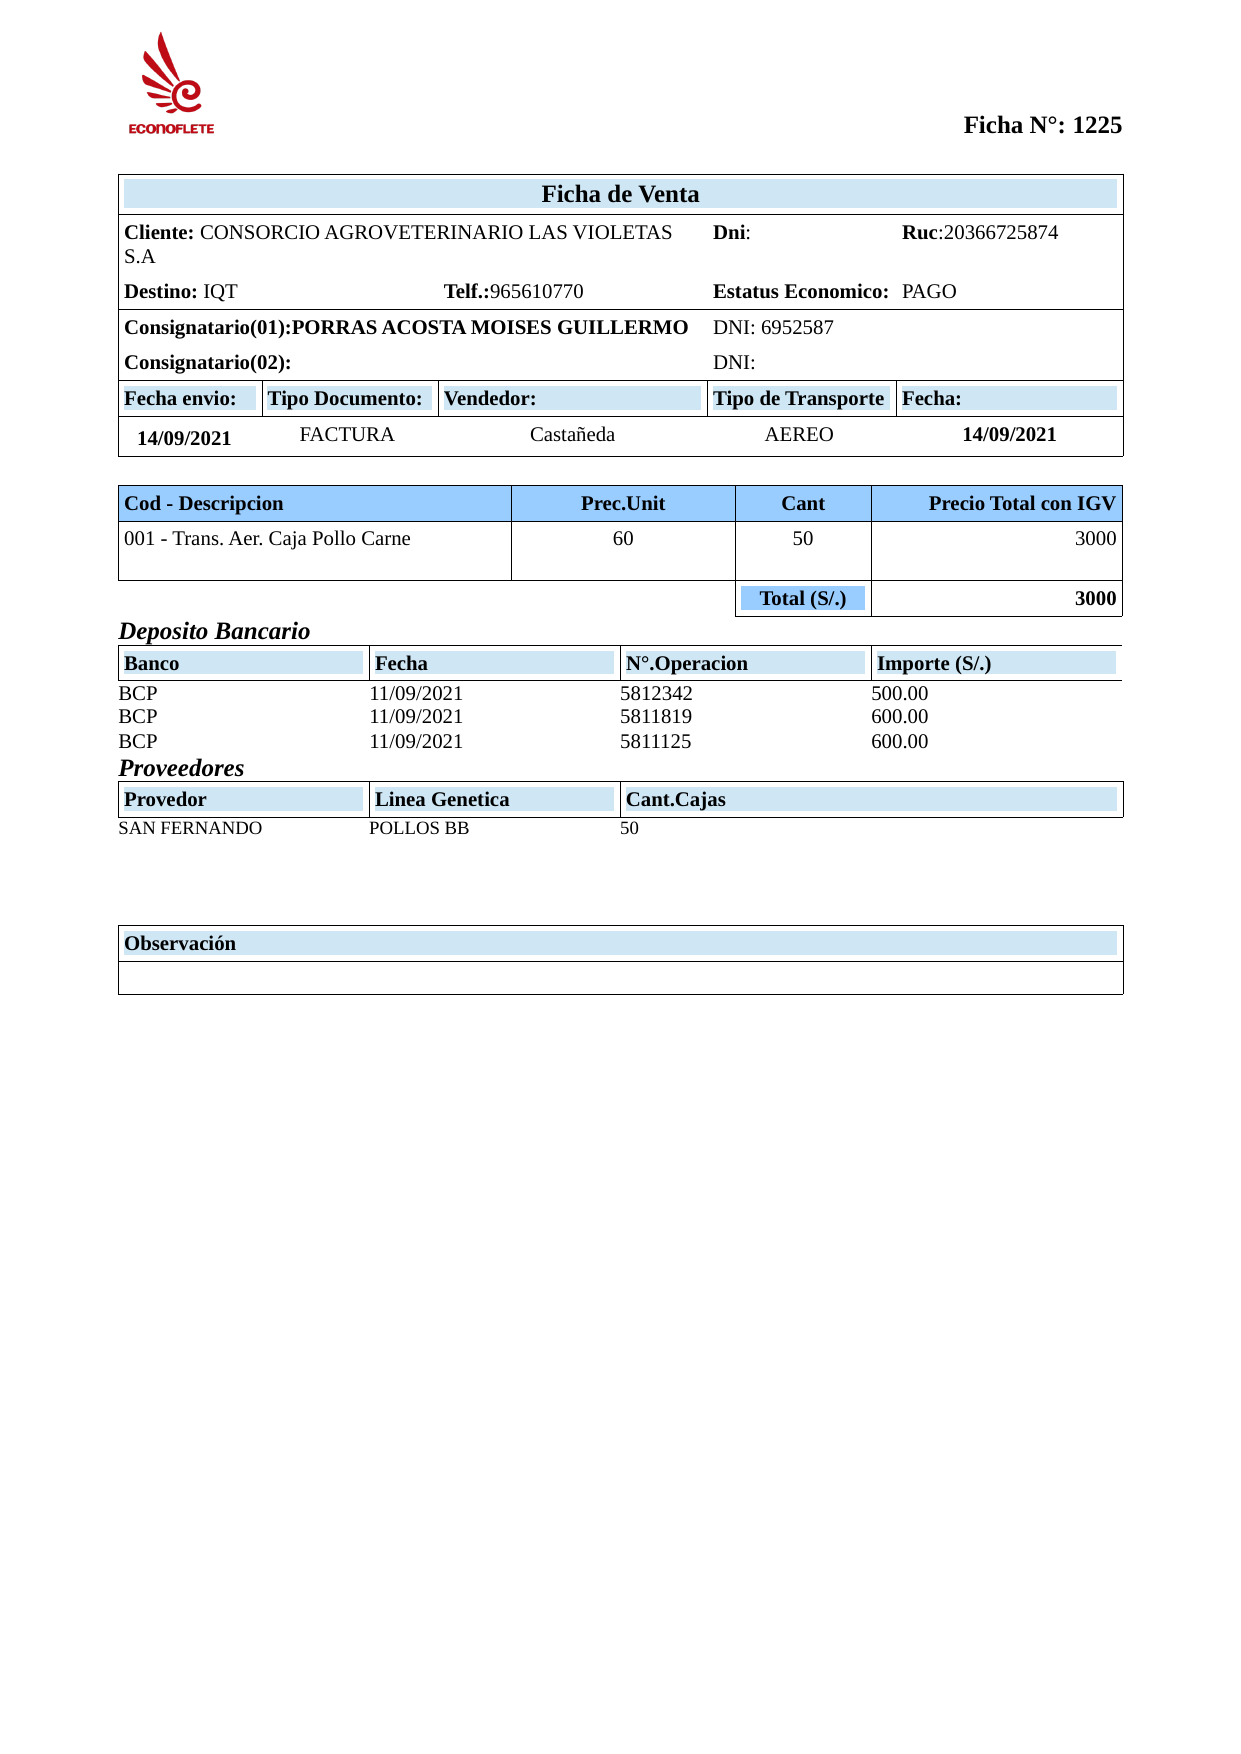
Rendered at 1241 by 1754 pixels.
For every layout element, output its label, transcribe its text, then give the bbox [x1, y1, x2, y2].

table_cell [620, 839, 1123, 860]
table_cell Cliente: CONSORCIO AGROVETERINARIO LAS VIOLETAS S.A [119, 215, 707, 273]
table_cell 5811125 [620, 729, 871, 753]
table_header Prec.Unit [512, 486, 735, 521]
table_cell DNI: [707, 345, 1123, 380]
table_cell 60 [512, 522, 735, 580]
table_cell [511, 581, 735, 616]
table_cell 50 [736, 522, 871, 580]
table_cell 11/09/2021 [369, 705, 620, 728]
table_header Fecha [370, 646, 620, 680]
table_cell [118, 839, 369, 860]
text Proveedores [118, 753, 1122, 781]
table_cell Estatus Economico: [707, 274, 896, 309]
table_header Observación [119, 926, 1123, 961]
table_cell Destino: IQT [119, 274, 438, 309]
table_header Importe (S/.) [872, 646, 1122, 680]
table_cell SAN FERNANDO [118, 818, 369, 839]
table_cell Fecha: [897, 381, 1123, 416]
table_cell 11/09/2021 [369, 681, 620, 704]
table_header N°.Operacion [621, 646, 871, 680]
text Deposito Bancario [118, 616, 1122, 645]
table_cell BCP [118, 729, 369, 753]
picture [118, 31, 225, 134]
table_cell 5812342 [620, 681, 871, 704]
table_header Precio Total con IGV [872, 486, 1122, 521]
table_cell Tipo de Transporte [708, 381, 896, 416]
table_cell AEREO [707, 417, 896, 456]
table_header Banco [119, 646, 369, 680]
table_cell [620, 882, 1123, 903]
table_cell BCP [118, 681, 369, 704]
table_header Cant.Cajas [621, 782, 1123, 817]
table_cell Tipo Documento: [263, 381, 438, 416]
table_cell [119, 962, 1123, 994]
table_cell Total (S/.) [736, 581, 871, 616]
table_cell Fecha envio: [119, 381, 262, 416]
table_header Ficha de Venta [119, 175, 1123, 214]
table_cell [118, 903, 369, 925]
table_cell [620, 903, 1123, 925]
table_cell [369, 860, 620, 882]
table_cell Telf.:965610770 [438, 274, 707, 309]
table_cell 3000 [872, 581, 1122, 616]
table_cell 600.00 [871, 705, 1122, 728]
table_header Cant [736, 486, 871, 521]
table_cell [118, 860, 369, 882]
table_cell Consignatario(01):PORRAS ACOSTA MOISES GUILLERMO [119, 310, 707, 344]
table_header Cod - Descripcion [119, 486, 511, 521]
table_cell 500.00 [871, 681, 1122, 704]
table_cell [620, 860, 1123, 882]
table_header Provedor [119, 782, 369, 817]
table_cell 5811819 [620, 705, 871, 728]
table_cell 11/09/2021 [369, 729, 620, 753]
table_cell FACTURA [262, 417, 438, 456]
table_cell [118, 882, 369, 903]
table_cell 14/09/2021 [119, 417, 262, 456]
table_cell 3000 [872, 522, 1122, 580]
table_cell [118, 581, 511, 616]
table_cell [369, 839, 620, 860]
table_cell 14/09/2021 [896, 417, 1123, 456]
table_cell 001 - Trans. Aer. Caja Pollo Carne [119, 522, 511, 580]
table_cell [369, 903, 620, 925]
table_cell Ruc:20366725874 [896, 215, 1123, 273]
table_cell Castañeda [438, 417, 707, 456]
table_header Linea Genetica [370, 782, 620, 817]
table_cell BCP [118, 705, 369, 728]
table_cell [369, 882, 620, 903]
table_cell 600.00 [871, 729, 1122, 753]
table_cell Dni: [707, 215, 896, 273]
table_cell 50 [620, 818, 1123, 839]
table_cell POLLOS BB [369, 818, 620, 839]
table_cell DNI: 6952587 [707, 310, 1123, 344]
table_cell PAGO [896, 274, 1123, 309]
table_cell Consignatario(02): [119, 345, 707, 380]
table_cell Vendedor: [439, 381, 707, 416]
